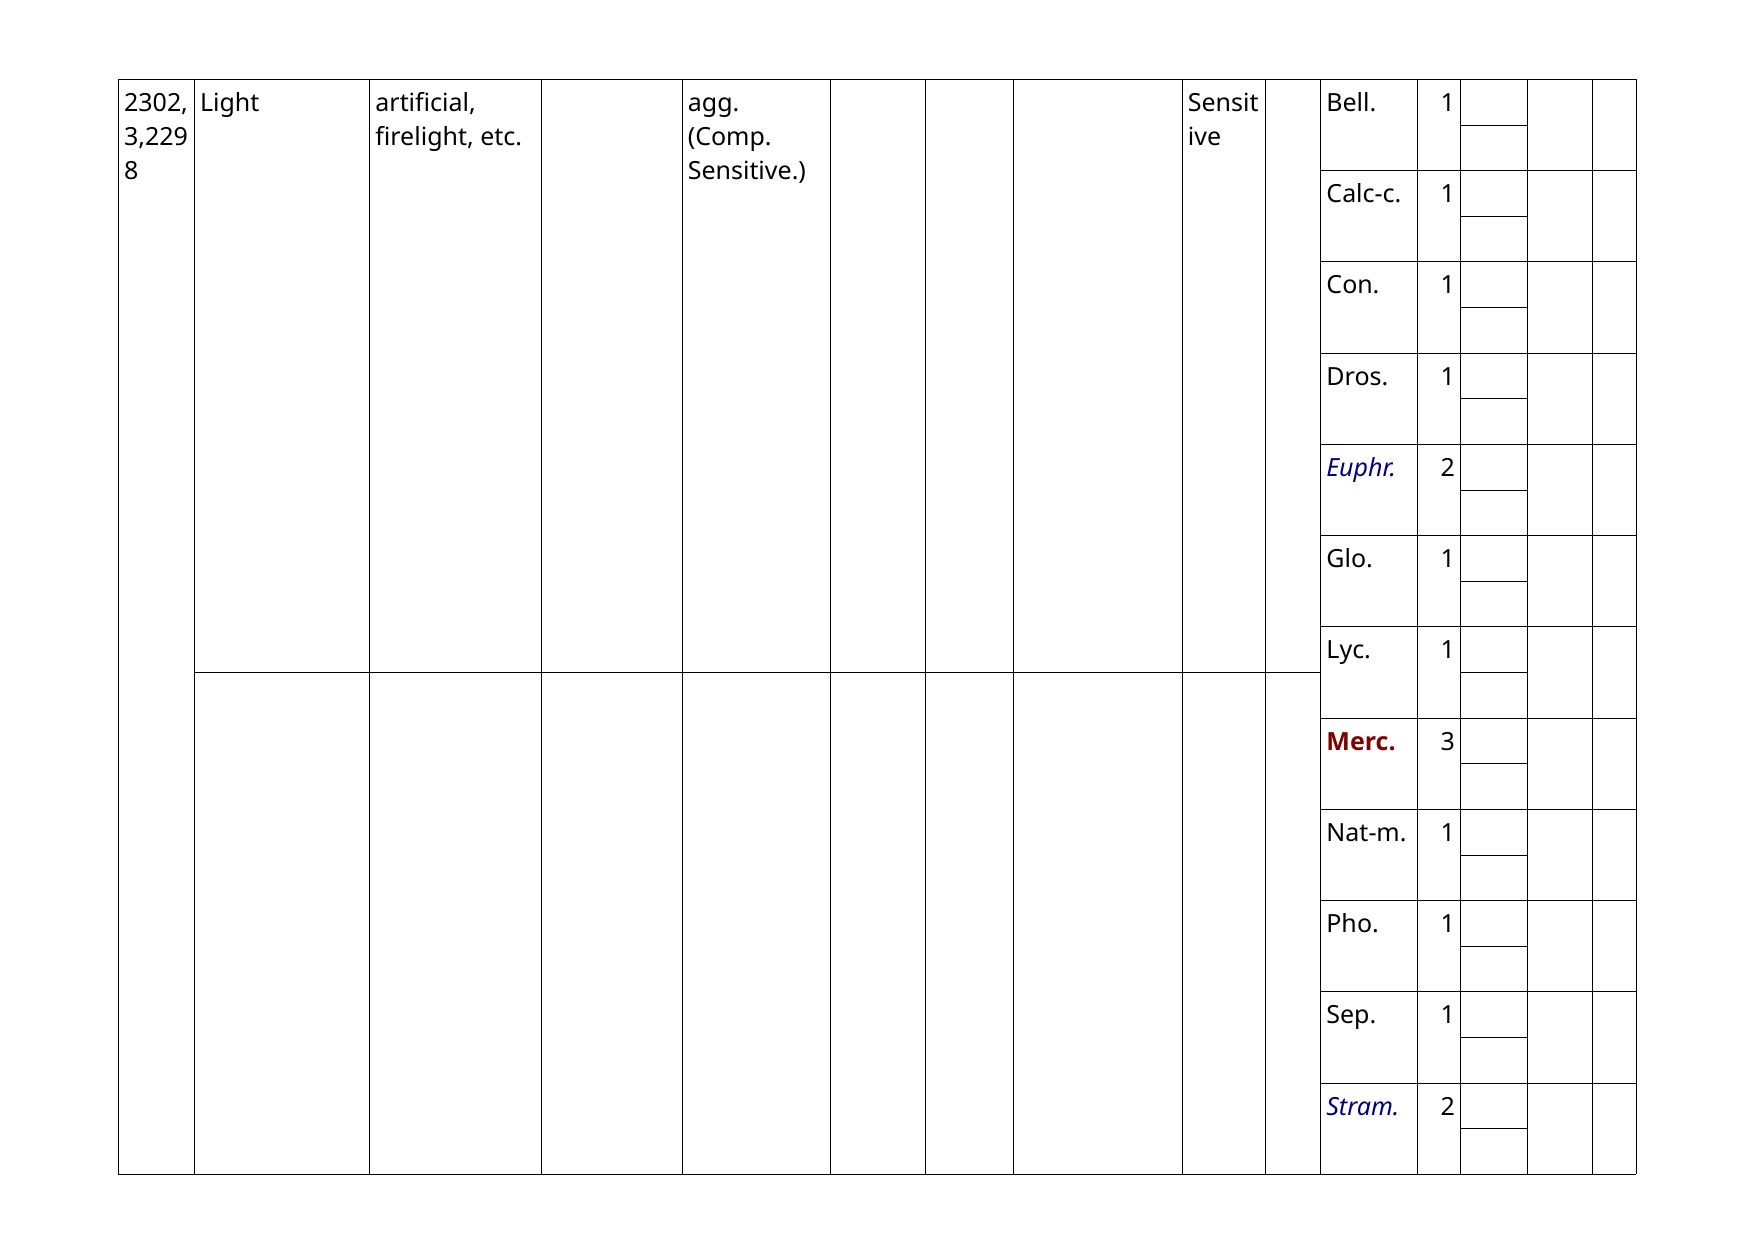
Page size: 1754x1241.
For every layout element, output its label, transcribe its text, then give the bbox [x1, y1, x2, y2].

table_cell [1528, 536, 1592, 626]
table_cell [1593, 1084, 1636, 1174]
table_cell Calc-c. [1321, 171, 1417, 261]
table_cell [1461, 1084, 1527, 1128]
table_cell [1461, 582, 1527, 626]
table_cell Glo. [1321, 536, 1417, 626]
table_cell 2 [1418, 445, 1460, 535]
table_cell [1593, 354, 1636, 444]
table_cell [1461, 627, 1527, 672]
table_cell [1461, 126, 1527, 170]
table_cell [1593, 262, 1636, 353]
table_cell [195, 673, 369, 1174]
table_cell [1593, 810, 1636, 900]
table_cell [542, 80, 682, 672]
table_cell Light [195, 80, 369, 672]
table_cell [1528, 901, 1592, 991]
table_cell [1593, 80, 1636, 170]
table_cell [1461, 491, 1527, 535]
table_cell 1 [1418, 992, 1460, 1083]
table_cell [1461, 947, 1527, 991]
table_cell [683, 673, 830, 1174]
table_cell [1528, 171, 1592, 261]
table_cell 1 [1418, 354, 1460, 444]
table_cell 1 [1418, 80, 1460, 170]
table_cell 1 [1418, 536, 1460, 626]
table_cell [542, 673, 682, 1174]
table_cell [1461, 992, 1527, 1037]
table_cell artificial, firelight, etc. [370, 80, 541, 672]
table_cell [1593, 627, 1636, 718]
table_cell 1 [1418, 171, 1460, 261]
table_cell [1528, 80, 1592, 170]
table_cell 1 [1418, 810, 1460, 900]
table_cell 1 [1418, 627, 1460, 718]
table_cell [1528, 627, 1592, 718]
table_cell Con. [1321, 262, 1417, 353]
table_cell Pho. [1321, 901, 1417, 991]
table_cell Nat-m. [1321, 810, 1417, 900]
table_cell Euphr. [1321, 445, 1417, 535]
table_cell [1461, 399, 1527, 444]
table_cell [926, 673, 1013, 1174]
table_cell [1461, 719, 1527, 763]
table_cell [926, 80, 1013, 672]
table_cell [1461, 1129, 1527, 1174]
table_cell [1461, 810, 1527, 854]
table_cell Dros. [1321, 354, 1417, 444]
table_cell [1183, 673, 1265, 1174]
table_cell [1593, 901, 1636, 991]
table_cell [1461, 262, 1527, 307]
table_cell [1593, 536, 1636, 626]
table_cell [1528, 719, 1592, 809]
table_cell agg. (Comp. Sensitive.) [683, 80, 830, 672]
table_cell [1461, 445, 1527, 489]
table_cell Sensitive [1183, 80, 1265, 672]
table_cell [1461, 308, 1527, 353]
table_cell [1528, 354, 1592, 444]
table_cell [1014, 673, 1182, 1174]
table_cell [1528, 445, 1592, 535]
table_cell [1266, 80, 1320, 672]
table_cell [1461, 856, 1527, 900]
table_cell [1593, 445, 1636, 535]
table_cell [1461, 217, 1527, 261]
table_cell Bell. [1321, 80, 1417, 170]
table_cell [831, 80, 925, 672]
table_cell [1593, 719, 1636, 809]
table_cell [370, 673, 541, 1174]
table_cell Merc. [1321, 719, 1417, 809]
table_cell [1461, 1038, 1527, 1083]
table_cell [1593, 992, 1636, 1083]
table_cell Stram. [1321, 1084, 1417, 1174]
table_cell [1461, 764, 1527, 809]
table_cell 2 [1418, 1084, 1460, 1174]
table_cell [1461, 536, 1527, 581]
table_cell [1593, 171, 1636, 261]
table_cell 1 [1418, 901, 1460, 991]
table_cell 1 [1418, 262, 1460, 353]
table_cell [1528, 992, 1592, 1083]
table_cell 2302,3,2298 [119, 80, 194, 1174]
table_cell [1528, 262, 1592, 353]
table_cell [1461, 901, 1527, 946]
table_cell [1461, 673, 1527, 718]
table_cell Sep. [1321, 992, 1417, 1083]
table_cell [1528, 810, 1592, 900]
table_cell Lyc. [1321, 627, 1417, 718]
table_cell [1266, 673, 1320, 1174]
table_cell [1528, 1084, 1592, 1174]
table_cell 3 [1418, 719, 1460, 809]
table_cell [1461, 354, 1527, 398]
table_cell [1461, 171, 1527, 216]
table_cell [1461, 80, 1527, 124]
table_cell [831, 673, 925, 1174]
table_cell [1014, 80, 1182, 672]
